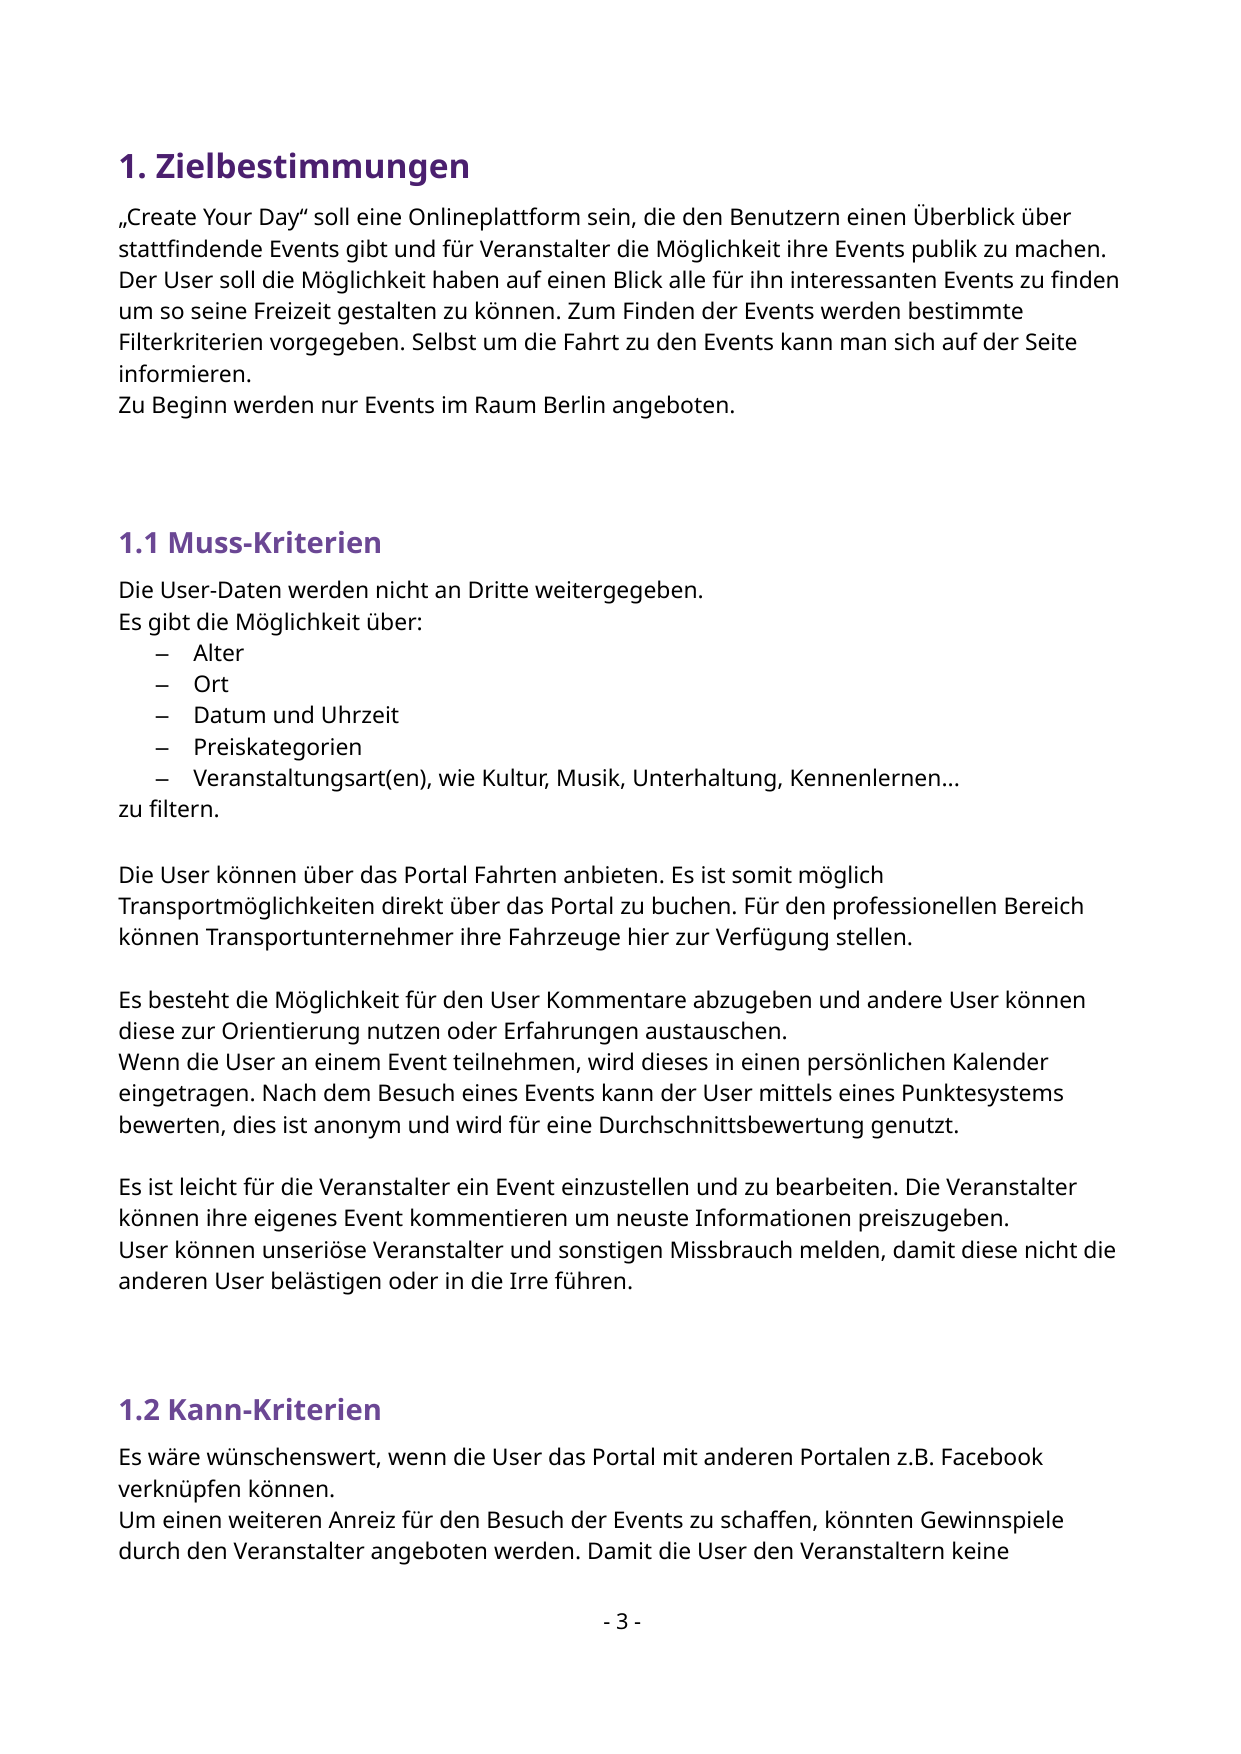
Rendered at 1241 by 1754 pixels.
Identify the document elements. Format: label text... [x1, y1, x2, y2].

list Alter [156, 637, 1126, 668]
subtitle 1.1 Muss-Kriterien [118, 522, 1126, 562]
text User können unseriöse Veranstalter und sonstigen Missbrauch melden, damit diese nicht die anderen User belästigen oder in die Irre führen. [118, 1233, 1126, 1296]
text Zu Beginn werden nur Events im Raum Berlin angeboten. [118, 389, 1126, 420]
text Es besteht die Möglichkeit für den User Kommentare abzugeben und andere User können diese zur Orientierung nutzen oder Erfahrungen austauschen. [118, 983, 1126, 1046]
text Es ist leicht für die Veranstalter ein Event einzustellen und zu bearbeiten. Die Veranstalter können ihre eigenes Event kommentieren um neuste Informationen preiszugeben. [118, 1171, 1126, 1233]
text Wenn die User an einem Event teilnehmen, wird dieses in einen persönlichen Kalender eingetragen. Nach dem Besuch eines Events kann der User mittels eines Punktesystems bewerten, dies ist anonym und wird für eine Durchschnittsbewertung genutzt. [118, 1046, 1126, 1140]
subtitle 1.2 Kann-Kriterien [118, 1389, 1126, 1429]
list Datum und Uhrzeit [156, 699, 1126, 731]
text Die User können über das Portal Fahrten anbieten. Es ist somit möglich Transportmöglichkeiten direkt über das Portal zu buchen. Für den professionellen Bereich können Transportunternehmer ihre Fahrzeuge hier zur Verfügung stellen. [118, 858, 1126, 952]
list Veranstaltungsart(en), wie Kultur, Musik, Unterhaltung, Kennenlernen... [156, 762, 1126, 793]
list Preiskategorien [156, 731, 1126, 762]
subtitle 1. Zielbestimmungen [118, 143, 1126, 189]
text „Create Your Day“ soll eine Onlineplattform sein, die den Benutzern einen Überblick über stattfindende Events gibt und für Veranstalter die Möglichkeit ihre Events publik zu machen. Der User soll die Möglichkeit haben auf einen Blick alle für ihn interessanten Events zu finden um so seine Freizeit gestalten zu können. Zum Finden der Events werden bestimmte Filterkriterien vorgegeben. Selbst um die Fahrt zu den Events kann man sich auf der Seite informieren. [118, 201, 1126, 389]
text Es wäre wünschenswert, wenn die User das Portal mit anderen Portalen z.B. Facebook verknüpfen können. [118, 1441, 1126, 1504]
text zu filtern. [118, 793, 1126, 824]
text Die User-Daten werden nicht an Dritte weitergegeben. [118, 574, 1126, 606]
list Ort [156, 668, 1126, 699]
text Um einen weiteren Anreiz für den Besuch der Events zu schaffen, könnten Gewinnspiele durch den Veranstalter angeboten werden. Damit die User den Veranstaltern keine [118, 1504, 1126, 1566]
text Es gibt die Möglichkeit über: [118, 606, 1126, 637]
